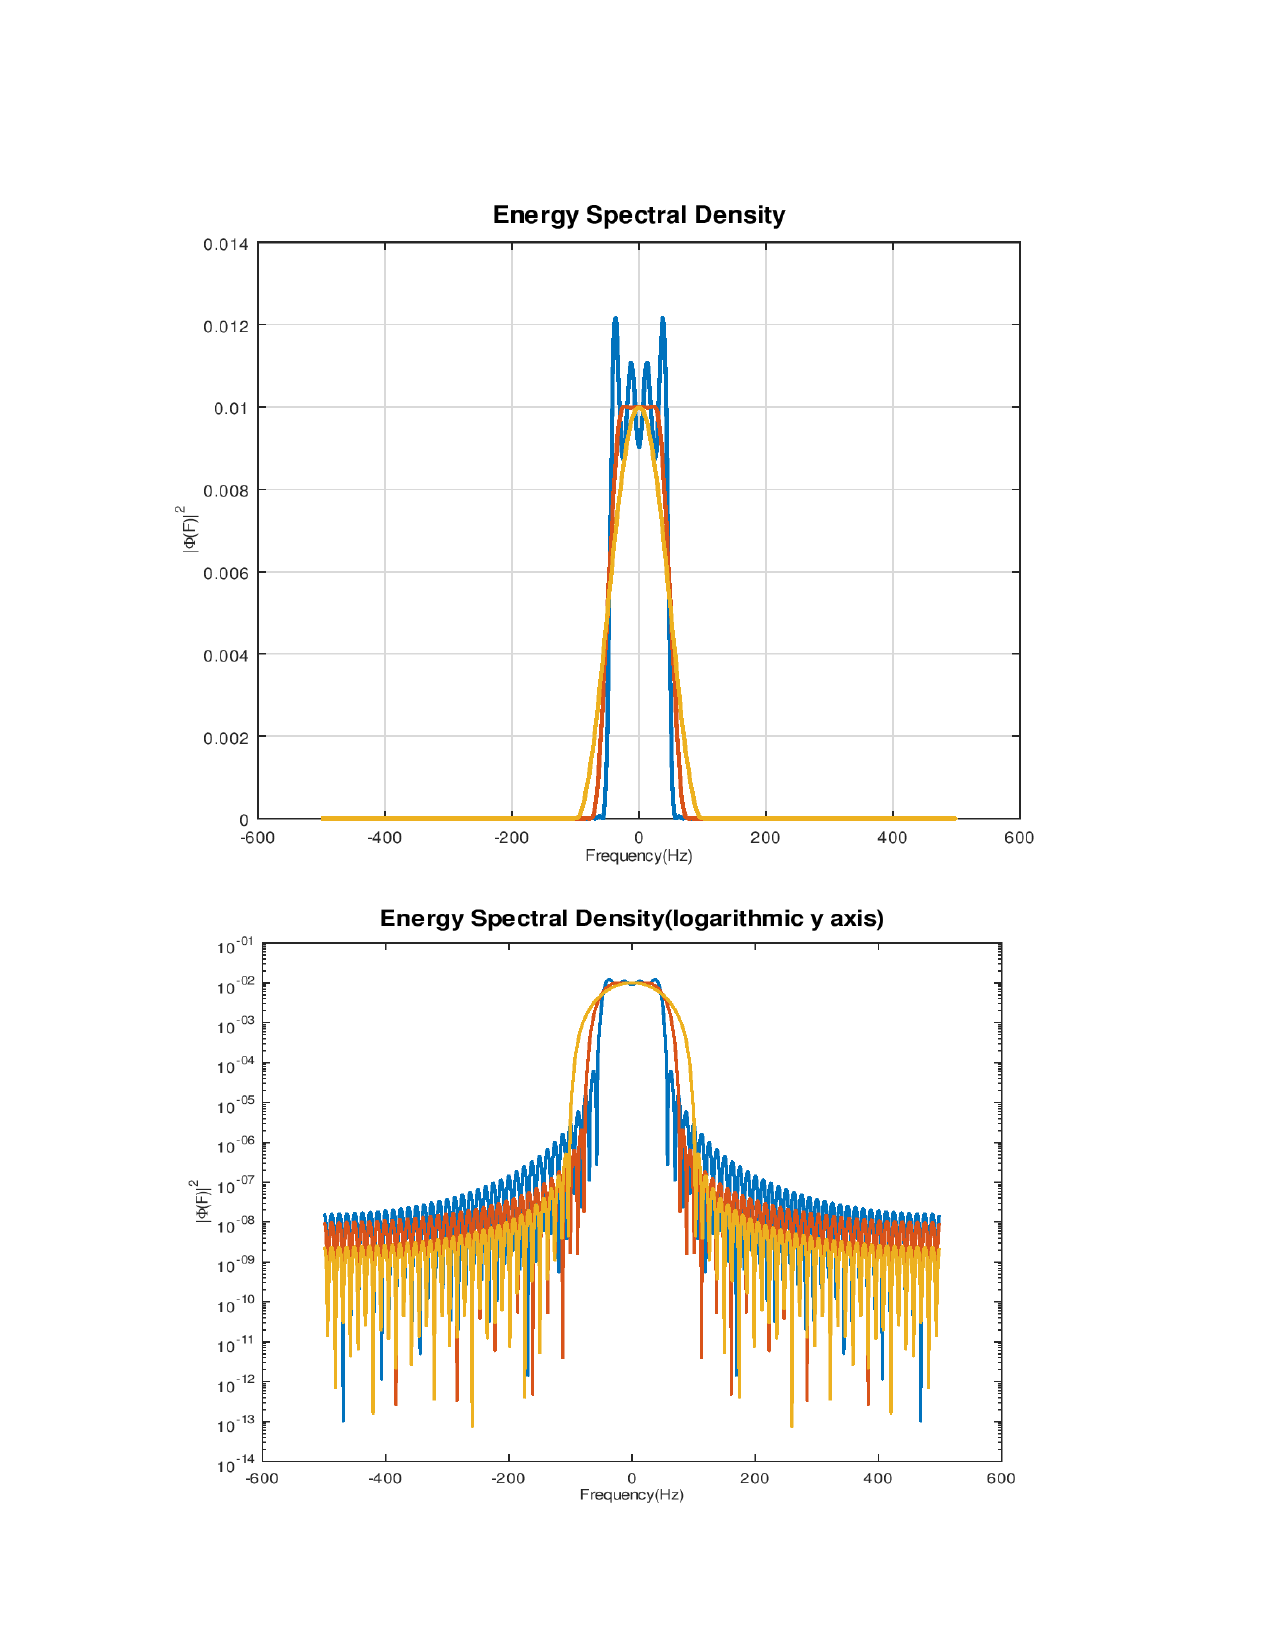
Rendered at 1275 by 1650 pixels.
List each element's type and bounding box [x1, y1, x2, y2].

picture [131, 189, 1113, 1531]
